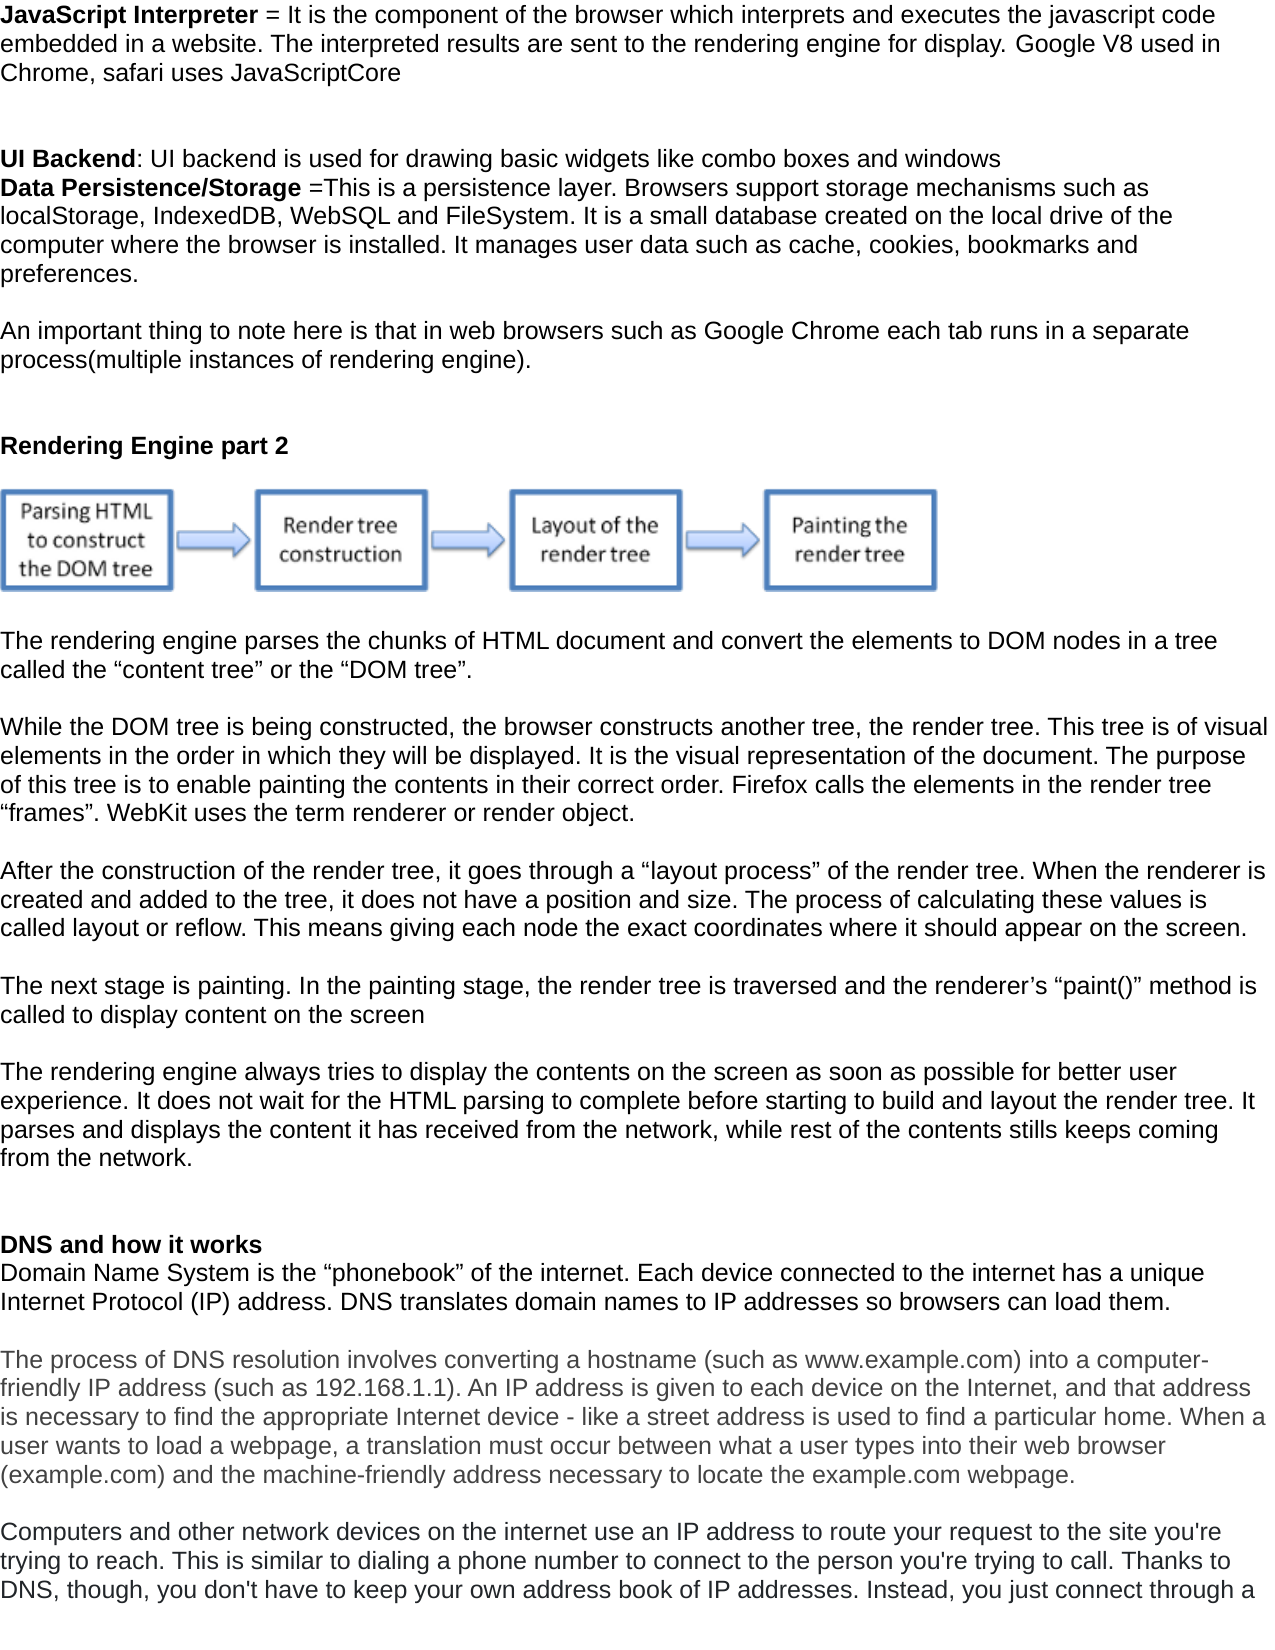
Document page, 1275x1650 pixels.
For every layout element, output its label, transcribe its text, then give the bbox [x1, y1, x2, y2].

text The next stage is painting. In the painting stage, the render tree is traversed and the renderer’s “paint()” method is called to display content on the screen [0, 971, 1275, 1028]
text DNS and how it works [0, 1230, 1275, 1258]
text The rendering engine always tries to display the contents on the screen as soon as possible for better user experience. It does not wait for the HTML parsing to complete before starting to build and layout the render tree. It parses and displays the content it has received from the network, while rest of the contents stills keeps coming from the network. [0, 1057, 1275, 1172]
text Domain Name System is the “phonebook” of the internet. Each device connected to the internet has a unique Internet Protocol (IP) address. DNS translates domain names to IP addresses so browsers can load them. [0, 1258, 1275, 1316]
text Data Persistence/Storage =This is a persistence layer. Browsers support storage mechanisms such as localStorage, IndexedDB, WebSQL and FileSystem. It is a small database created on the local drive of the computer where the browser is installed. It manages user data such as cache, cookies, bookmarks and preferences. [0, 172, 1275, 287]
text After the construction of the render tree, it goes through a “layout process” of the render tree. When the renderer is created and added to the tree, it does not have a position and size. The process of calculating these values is called layout or reflow. This means giving each node the exact coordinates where it should appear on the screen. [0, 856, 1275, 942]
text Computers and other network devices on the internet use an IP address to route your request to the site you're trying to reach. This is similar to dialing a phone number to connect to the person you're trying to call. Thanks to DNS, though, you don't have to keep your own address book of IP addresses. Instead, you just connect through a [0, 1517, 1275, 1603]
text The process of DNS resolution involves converting a hostname (such as www.example.com) into a computer-friendly IP address (such as 192.168.1.1). An IP address is given to each device on the Internet, and that address is necessary to find the appropriate Internet device - like a street address is used to find a particular home. When a user wants to load a webpage, a translation must occur between what a user types into their web browser (example.com) and the machine-friendly address necessary to locate the example.com webpage. [0, 1345, 1275, 1488]
picture [0, 488, 938, 592]
text Rendering Engine part 2 [0, 431, 1275, 460]
text JavaScript Interpreter = It is the component of the browser which interprets and executes the javascript code embedded in a website. The interpreted results are sent to the rendering engine for display. Google V8 used in Chrome, safari uses JavaScriptCore [0, 0, 1275, 86]
text While the DOM tree is being constructed, the browser constructs another tree, the render tree. This tree is of visual elements in the order in which they will be displayed. It is the visual representation of the document. The purpose of this tree is to enable painting the contents in their correct order. Firefox calls the elements in the render tree “frames”. WebKit uses the term renderer or render object. [0, 712, 1275, 827]
text The rendering engine parses the chunks of HTML document and convert the elements to DOM nodes in a tree called the “content tree” or the “DOM tree”. [0, 626, 1275, 683]
text UI Backend: UI backend is used for drawing basic widgets like combo boxes and windows [0, 144, 1275, 172]
text An important thing to note here is that in web browsers such as Google Chrome each tab runs in a separate process(multiple instances of rendering engine). [0, 316, 1275, 374]
